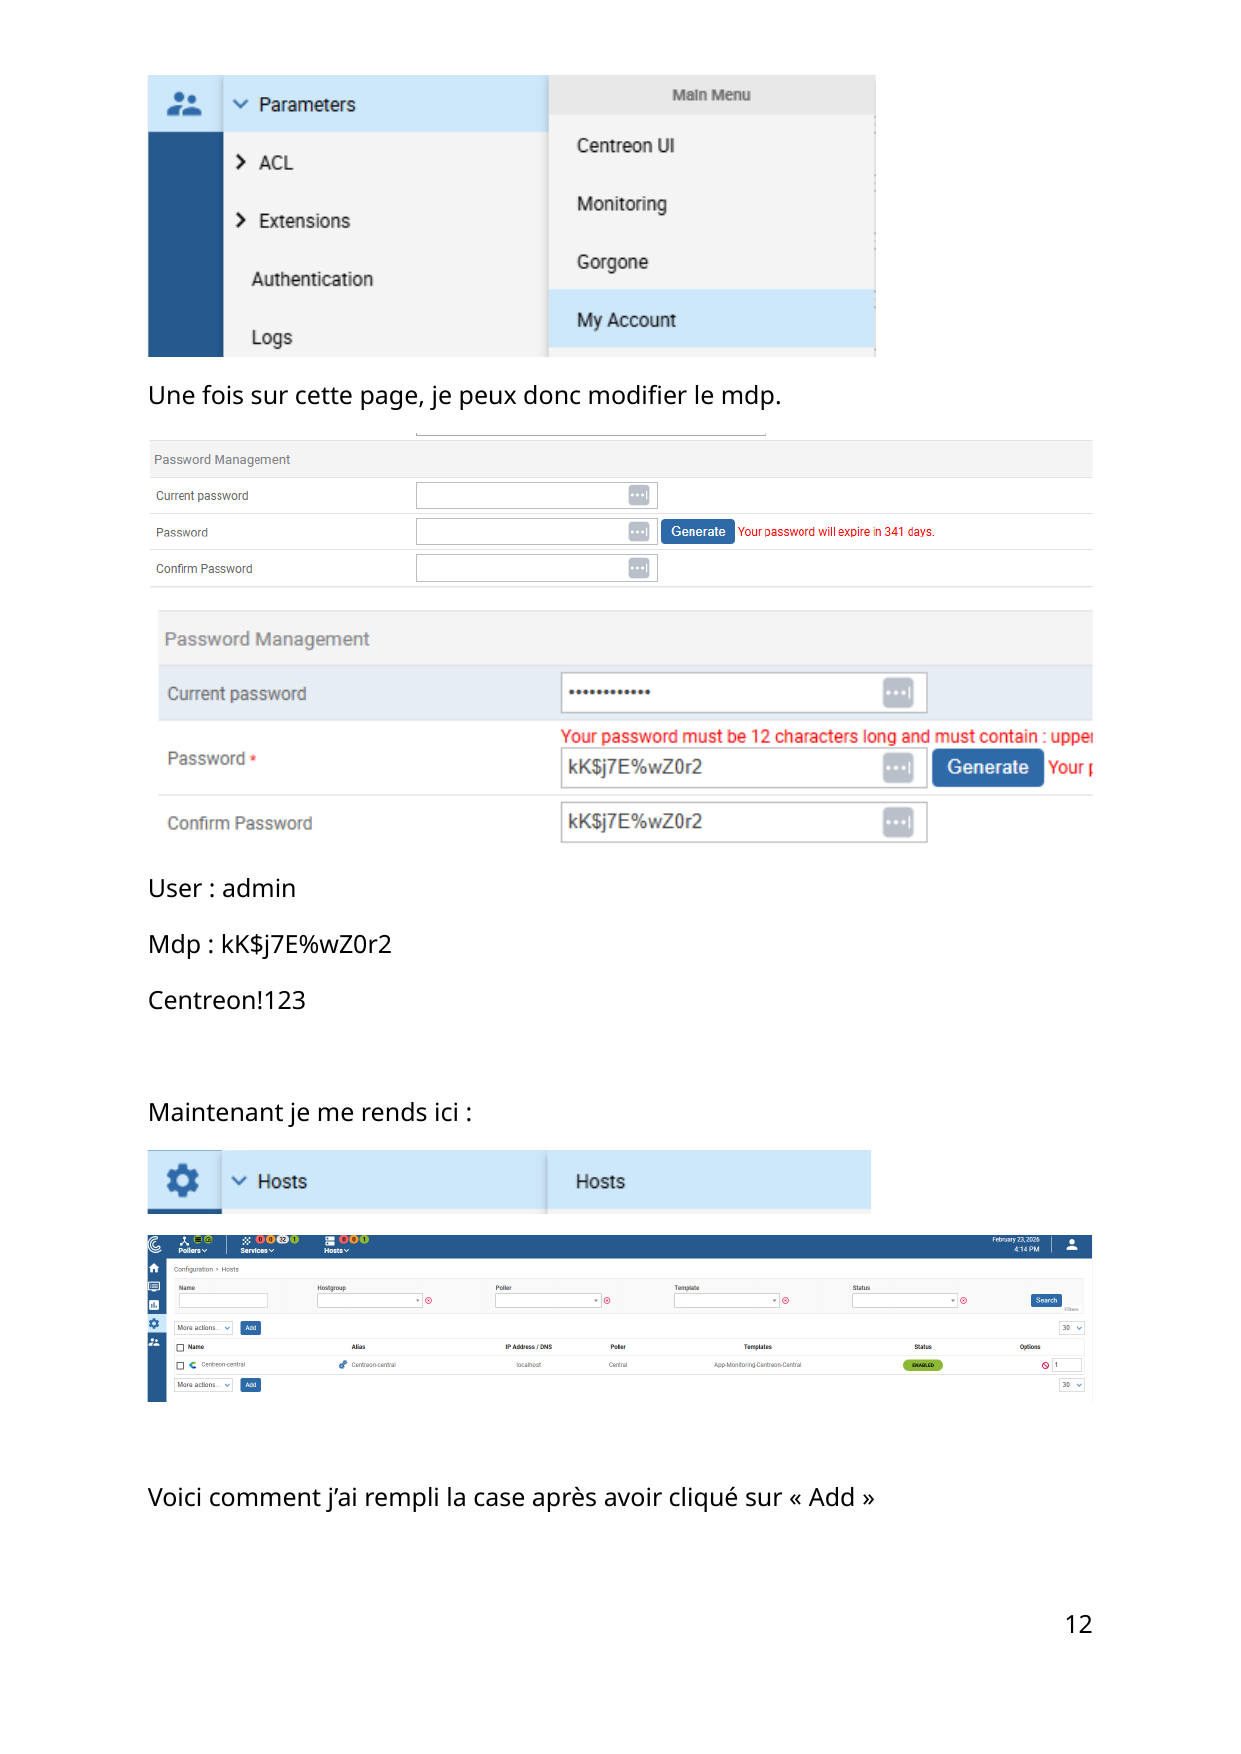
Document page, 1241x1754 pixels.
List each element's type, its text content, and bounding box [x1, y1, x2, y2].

text Maintenant je me rends ici : [148, 1094, 1093, 1128]
text Centreon!123 [148, 982, 1093, 1017]
text Mdp : kK$j7E%wZ0r2 [148, 927, 1093, 961]
text User : admin [148, 871, 1093, 905]
text Une fois sur cette page, je peux donc modifier le mdp. [148, 378, 1093, 412]
text Voici comment j’ai rempli la case après avoir cliqué sur « Add » [148, 1479, 1093, 1513]
